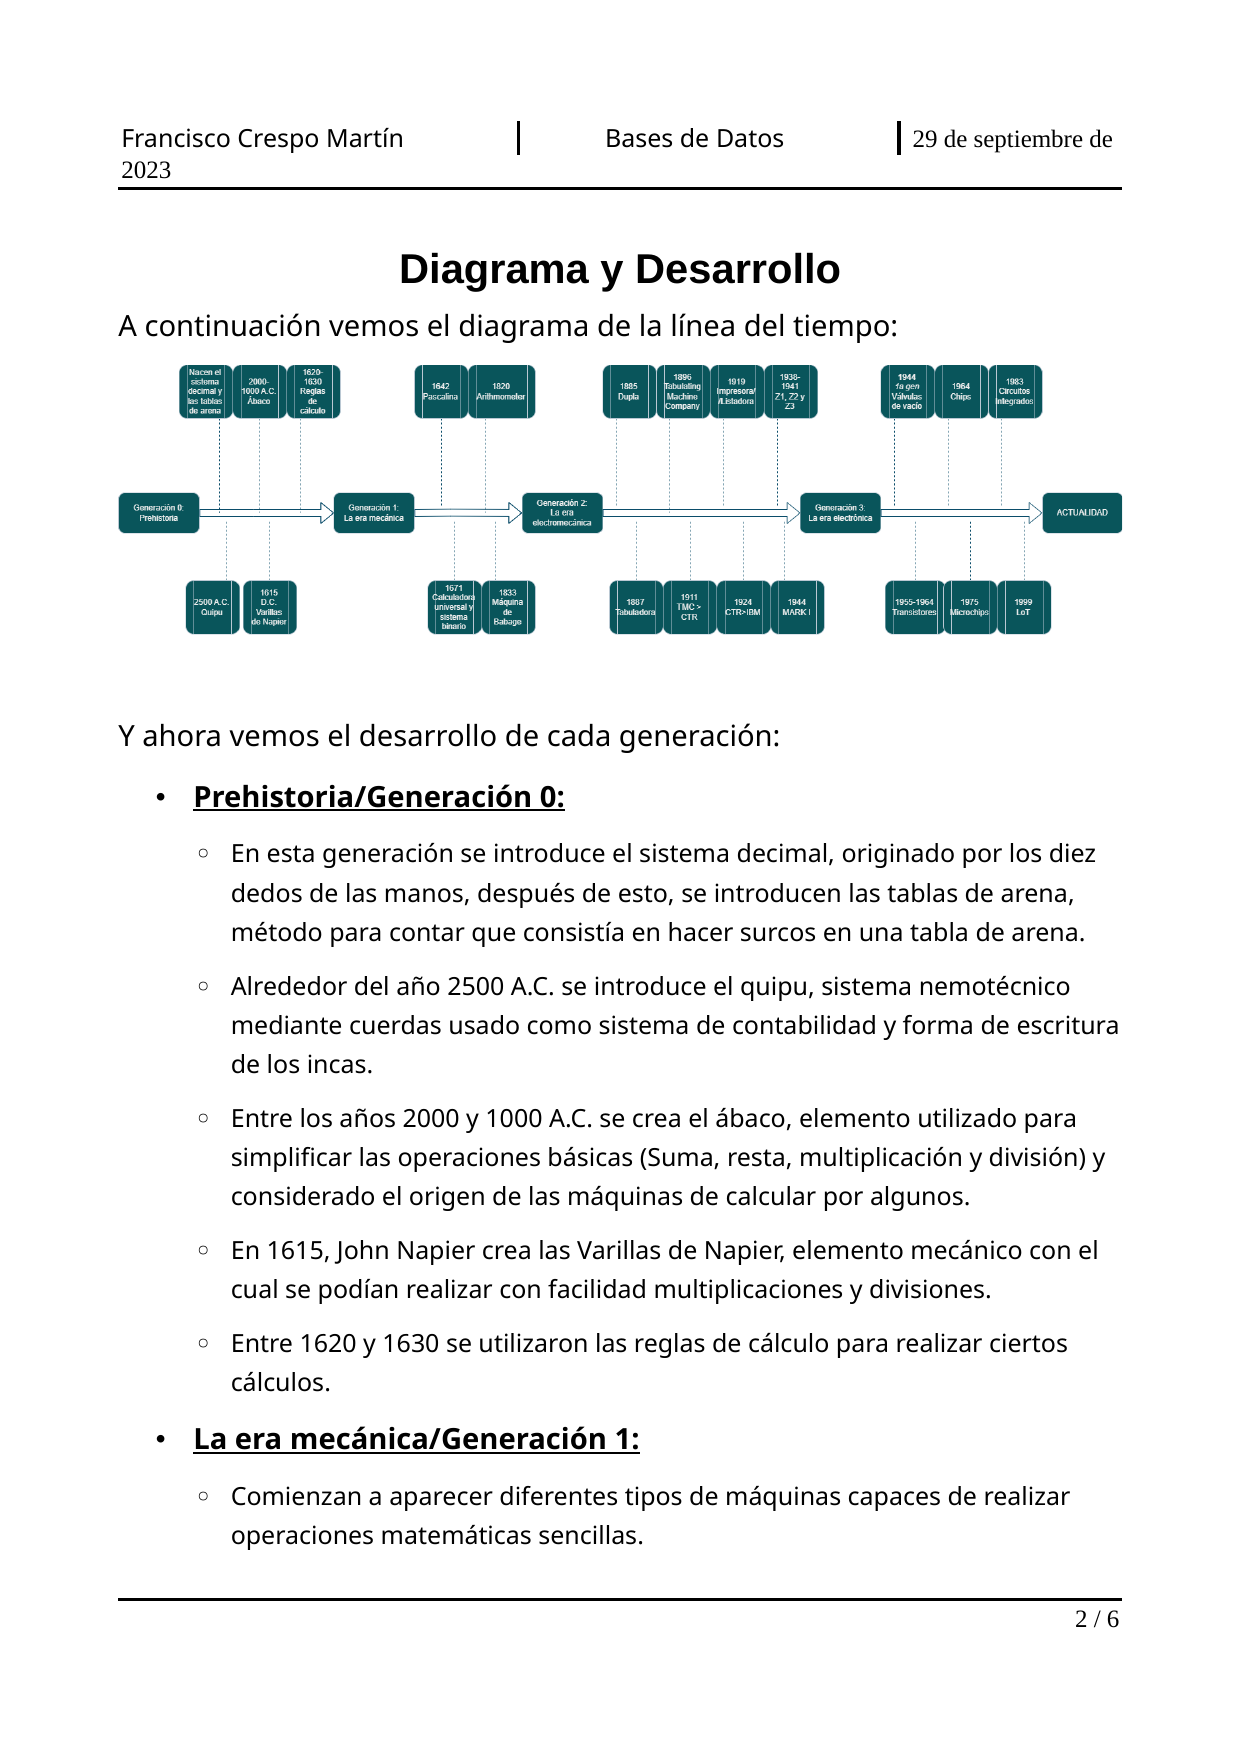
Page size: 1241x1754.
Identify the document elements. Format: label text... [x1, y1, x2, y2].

text A continuación vemos el diagrama de la línea del tiempo: [118, 305, 1122, 344]
list Prehistoria/Generación 0: [156, 776, 1122, 816]
list Entre los años 2000 y 1000 A.C. se crea el ábaco, elemento utilizado para simplificar las operaciones básicas (Suma, resta, multiplicación y división) y considerado el origen de las máquinas de calcular por algunos. [193, 1100, 1122, 1213]
picture [118, 365, 1123, 635]
subtitle Diagrama y Desarrollo [118, 244, 1122, 292]
list Comienzan a aparecer diferentes tipos de máquinas capaces de realizar operaciones matemáticas sencillas. [193, 1478, 1122, 1552]
list La era mecánica/Generación 1: [156, 1418, 1122, 1458]
list En esta generación se introduce el sistema decimal, originado por los diez dedos de las manos, después de esto, se introducen las tablas de arena, método para contar que consistía en hacer surcos en una tabla de arena. [193, 836, 1122, 948]
text Y ahora vemos el desarrollo de cada generación: [118, 716, 1122, 755]
list Alrededor del año 2500 A.C. se introduce el quipu, sistema nemotécnico mediante cuerdas usado como sistema de contabilidad y forma de escritura de los incas. [193, 968, 1122, 1081]
list En 1615, John Napier crea las Varillas de Napier, elemento mecánico con el cual se podían realizar con facilidad multiplicaciones y divisiones. [193, 1232, 1122, 1306]
list Entre 1620 y 1630 se utilizaron las reglas de cálculo para realizar ciertos cálculos. [193, 1325, 1122, 1398]
